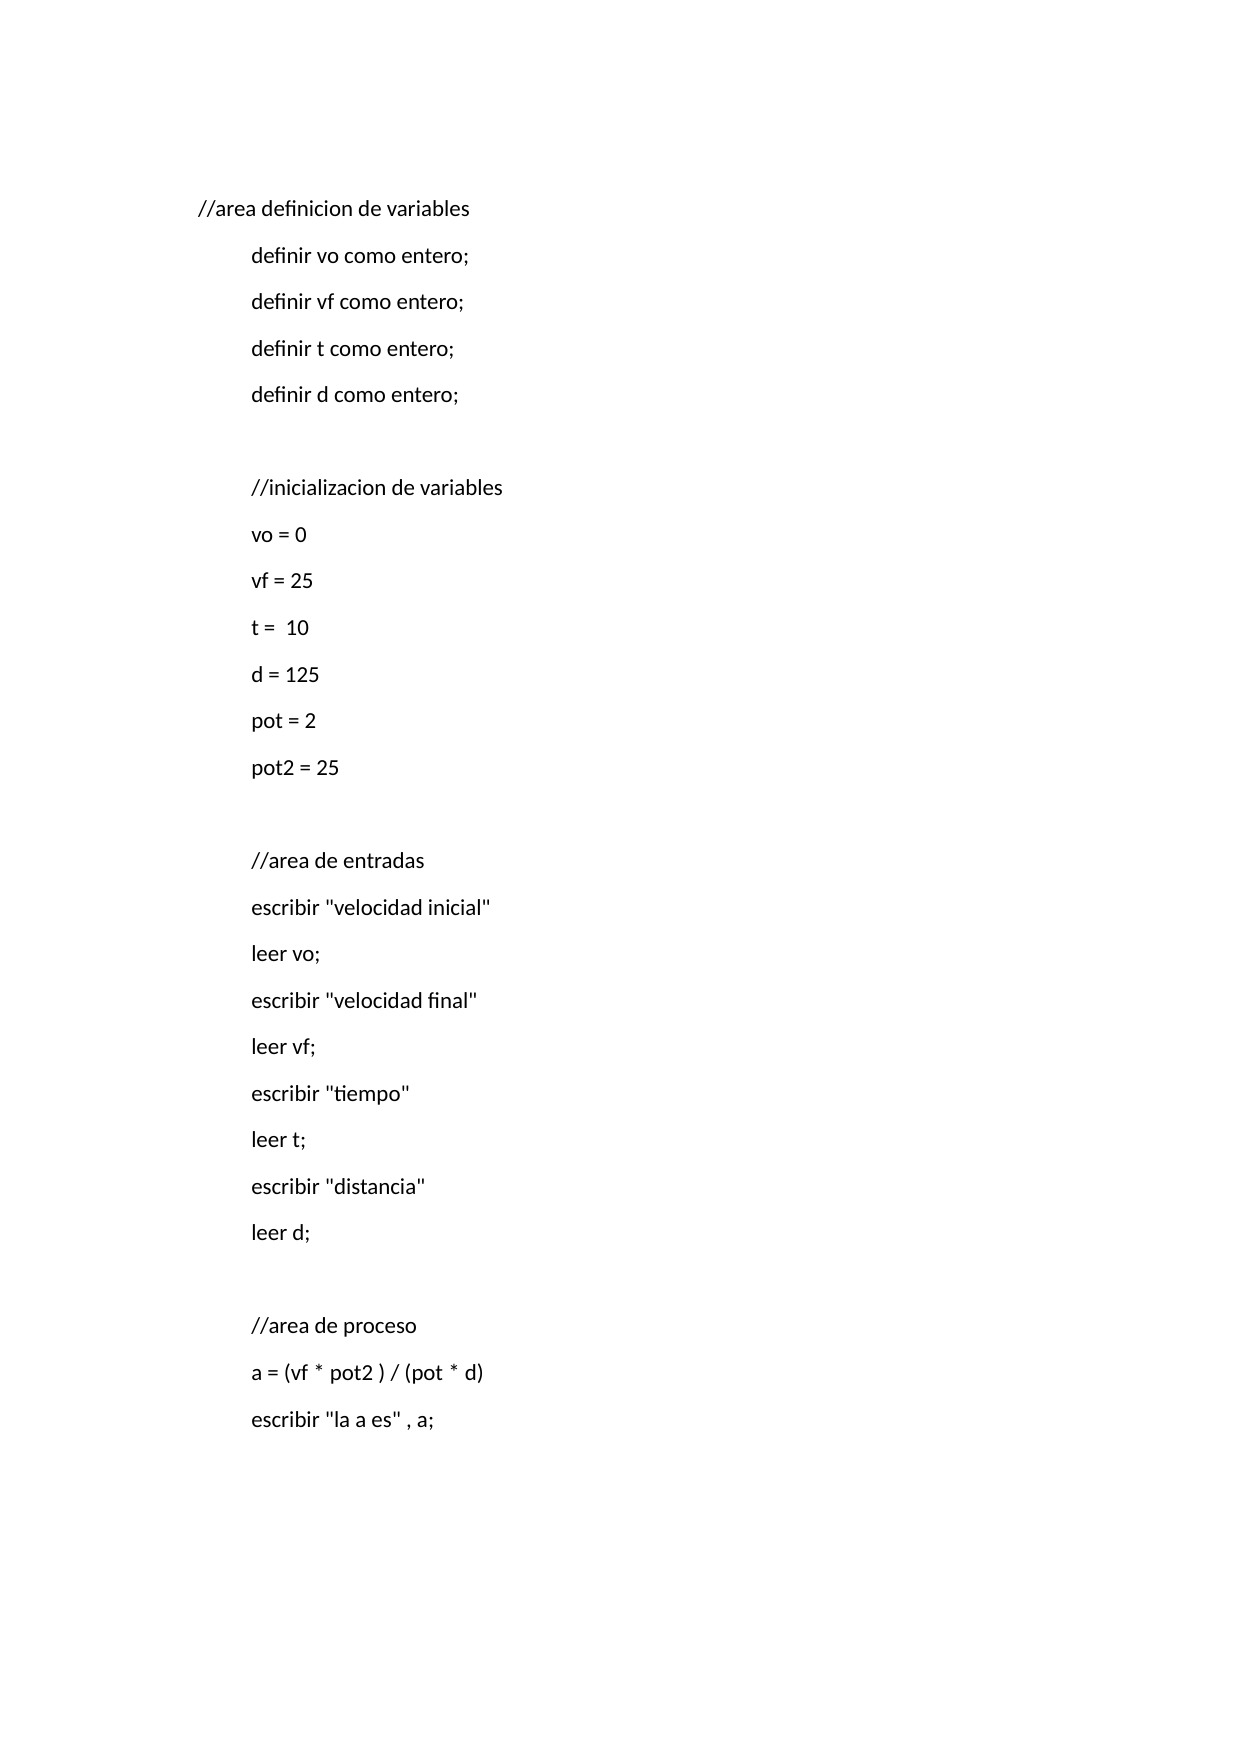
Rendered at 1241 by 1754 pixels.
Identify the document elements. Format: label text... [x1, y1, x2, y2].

text escribir "distancia" [177, 1172, 1063, 1200]
text escribir "tiempo" [177, 1079, 1063, 1107]
text //area de entradas [177, 846, 1063, 874]
text d = 125 [177, 660, 1063, 688]
text t = 10 [177, 613, 1063, 641]
text definir vf como entero; [177, 287, 1063, 315]
text escribir "velocidad final" [177, 986, 1063, 1014]
text escribir "velocidad inicial" [177, 893, 1063, 921]
text pot2 = 25 [177, 753, 1063, 781]
text definir vo como entero; [177, 241, 1063, 269]
text leer d; [177, 1218, 1063, 1247]
text vf = 25 [177, 567, 1063, 595]
text pot = 2 [177, 706, 1063, 734]
text a = (vf * pot2 ) / (pot * d) [177, 1358, 1063, 1386]
text vo = 0 [177, 520, 1063, 548]
text leer vo; [177, 939, 1063, 967]
text definir t como entero; [177, 334, 1063, 362]
text //area definicion de variables [177, 194, 1063, 222]
text //inicializacion de variables [177, 473, 1063, 502]
text leer vf; [177, 1032, 1063, 1060]
text definir d como entero; [177, 380, 1063, 408]
text escribir "la a es" , a; [177, 1405, 1063, 1433]
text //area de proceso [177, 1312, 1063, 1340]
text leer t; [177, 1125, 1063, 1153]
